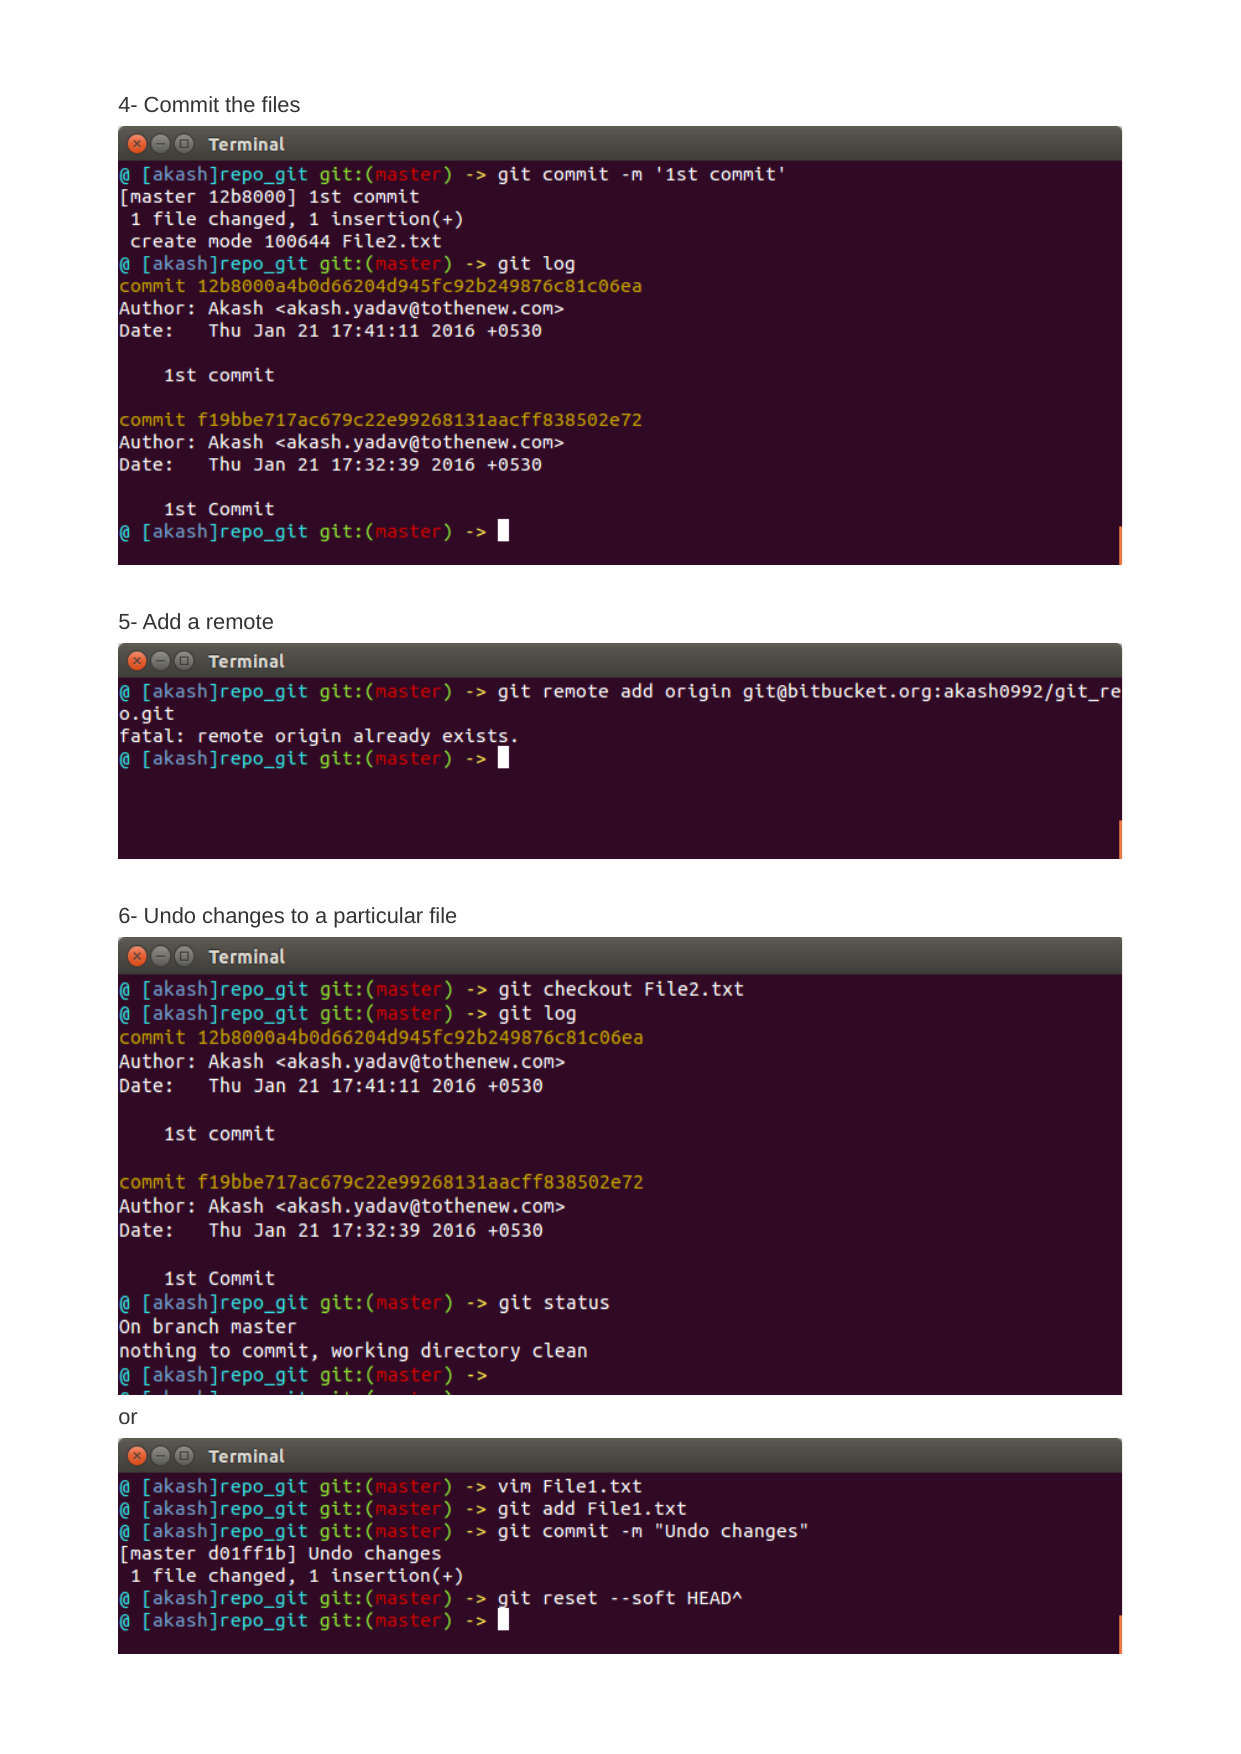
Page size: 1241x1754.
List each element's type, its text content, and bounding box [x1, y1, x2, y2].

picture [118, 937, 1123, 1395]
picture [118, 1438, 1123, 1654]
text 4- Commit the files [118, 92, 1122, 117]
picture [118, 643, 1123, 859]
text or [118, 1395, 1122, 1429]
picture [118, 126, 1123, 565]
text 5- Add a remote [118, 609, 1122, 634]
text 6- Undo changes to a particular file [118, 903, 1122, 928]
